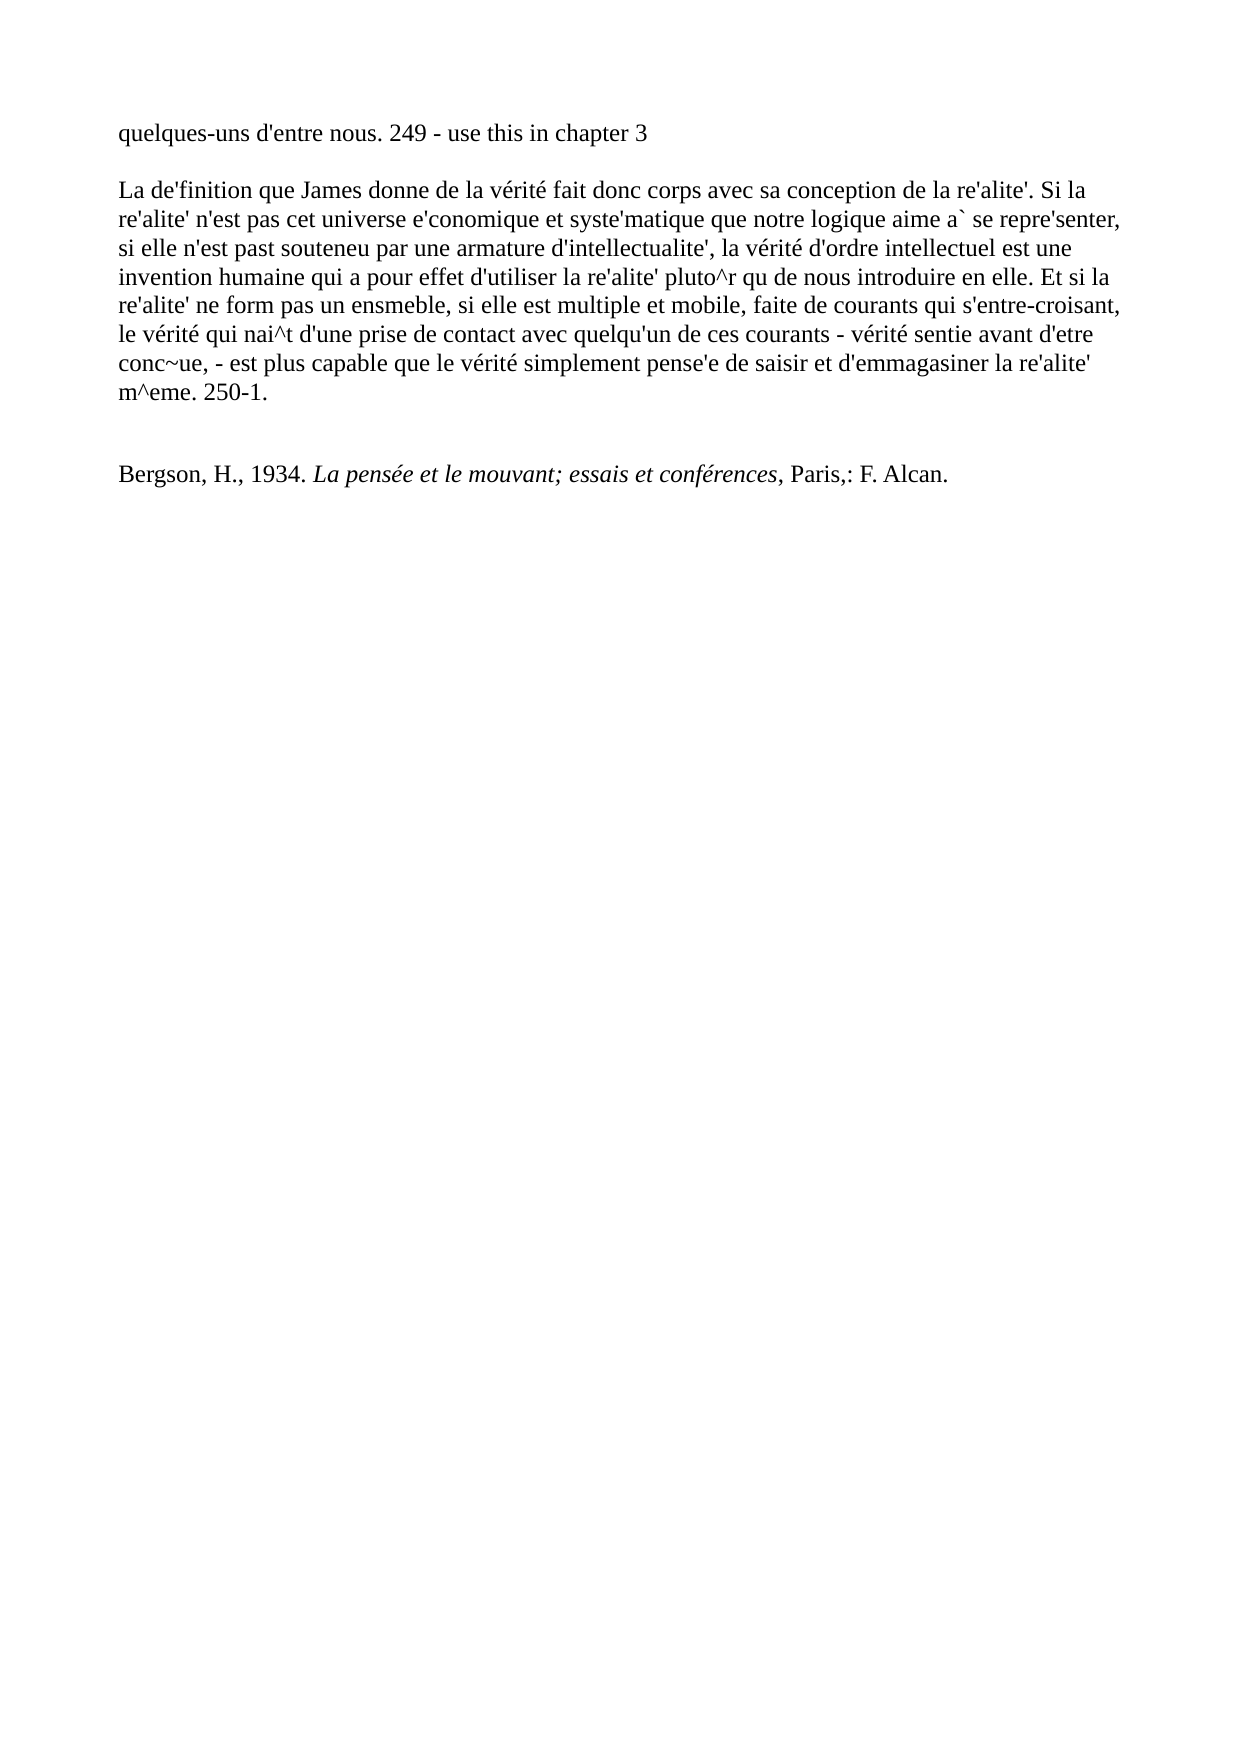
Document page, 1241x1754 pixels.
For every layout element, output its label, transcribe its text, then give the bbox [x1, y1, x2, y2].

text Bergson, H., 1934. La pensée et le mouvant; essais et conférences, Paris,: F. Alcan. [118, 459, 1122, 488]
text quelques-uns d'entre nous. 249 - use this in chapter 3 La de'finition que James donne de la vérité fait donc corps avec sa conception de la re'alite'. Si la re'alite' n'est pas cet universe e'conomique et syste'matique que notre logique aime a` se repre'senter, si elle n'est past souteneu par une armature d'intellectualite', la vérité d'ordre intellectuel est une invention humaine qui a pour effet d'utiliser la re'alite' pluto^r qu de nous introduire en elle. Et si la re'alite' ne form pas un ensmeble, si elle est multiple et mobile, faite de courants qui s'entre-croisant, le vérité qui nai^t d'une prise de contact avec quelqu'un de ces courants - vérité sentie avant d'etre conc~ue, - est plus capable que le vérité simplement pense'e de saisir et d'emmagasiner la re'alite' m^eme. 250-1. [118, 118, 1122, 406]
